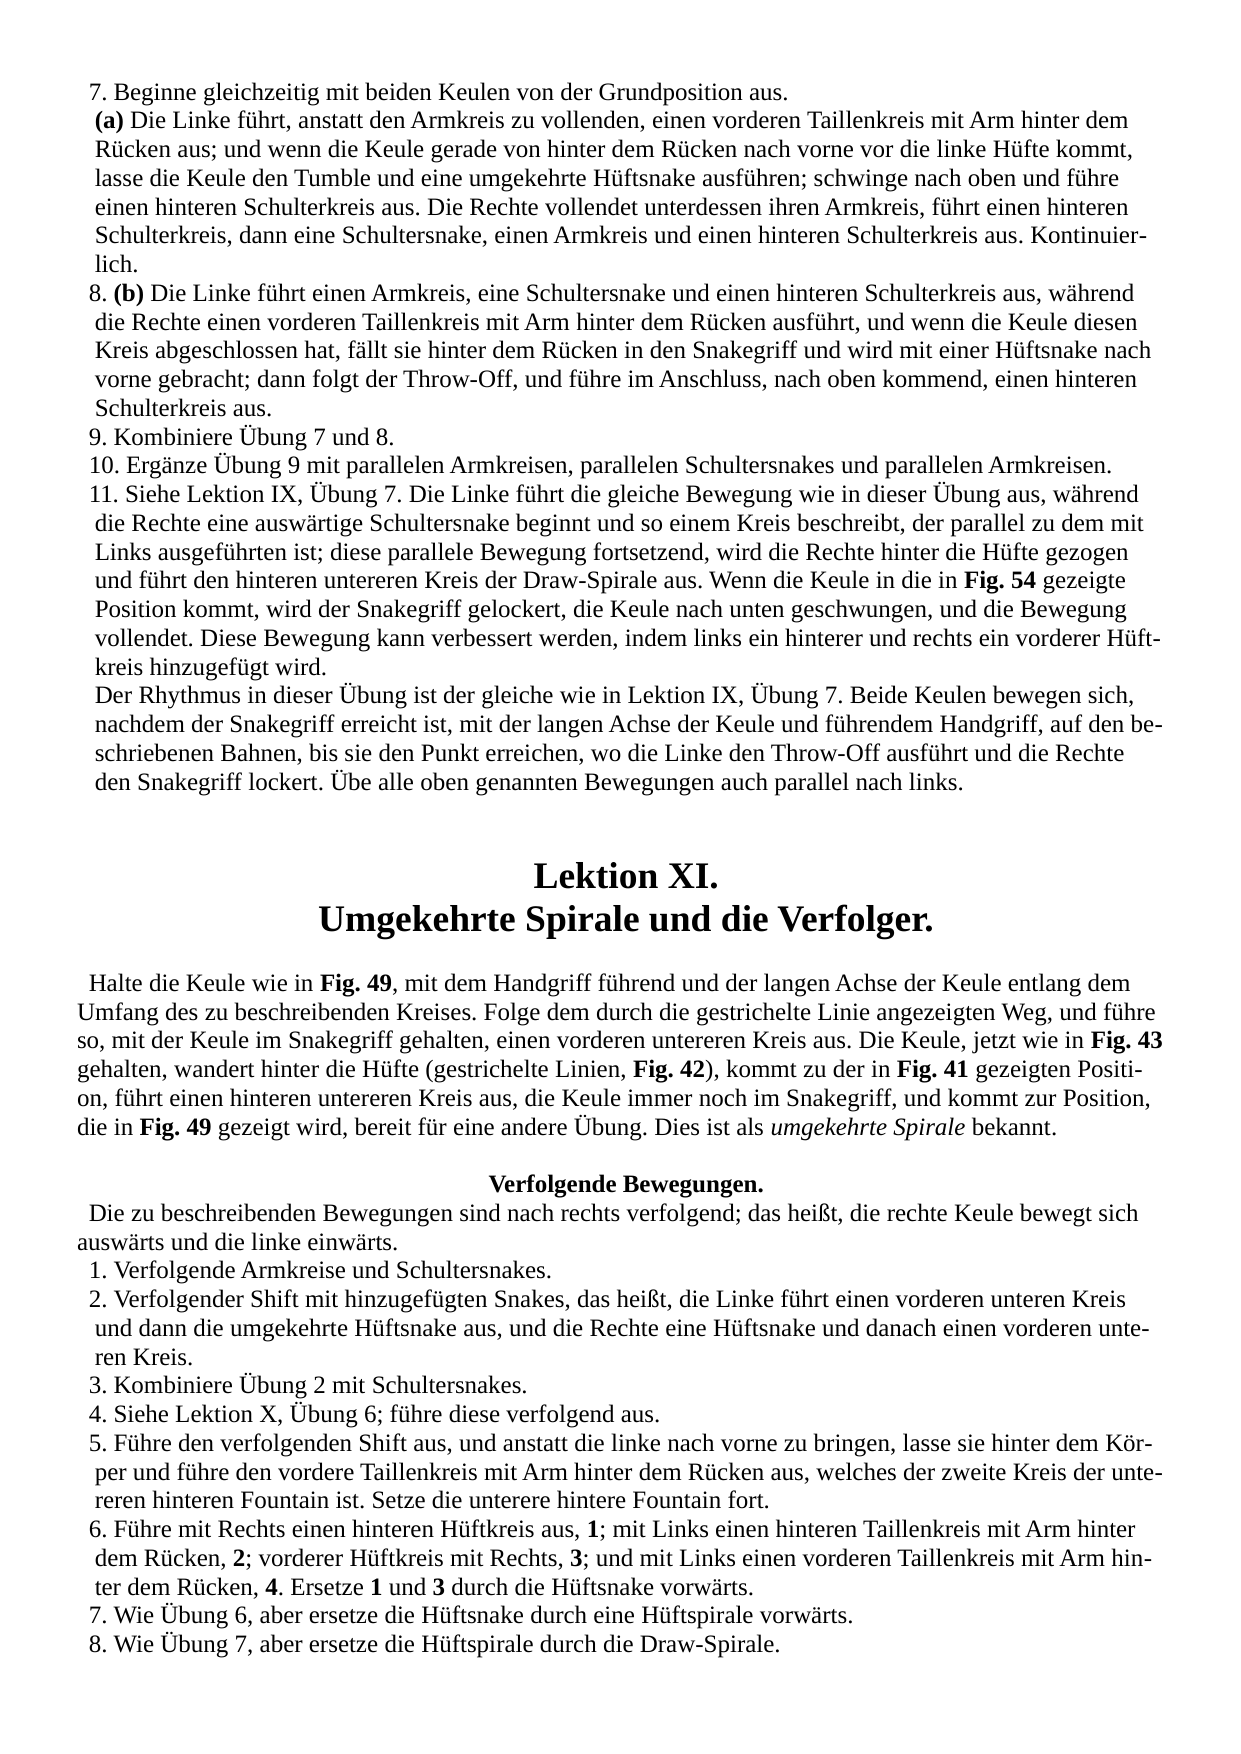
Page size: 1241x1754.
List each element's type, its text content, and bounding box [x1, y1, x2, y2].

list Verfolgende Armkreise und Schultersnakes. [77, 1256, 1163, 1284]
list Wie Übung 7, aber ersetze die Hüftspirale durch die Draw-Spirale. [77, 1629, 1163, 1658]
list Kombiniere Übung 7 und 8. [77, 422, 1163, 451]
list Siehe Lektion X, Übung 6; führe diese verfolgend aus. [77, 1399, 1163, 1428]
list Beginne gleichzeitig mit beiden Keulen von der Grundposition aus. (a) Die Linke führt, anstatt den Armkreis zu vollenden, einen vorderen Taillenkreis mit Arm hinter dem Rücken aus; und wenn die Keule gerade von hinter dem Rücken nach vorne vor die linke Hüfte kommt, lasse die Keule den Tumble und eine umgekehrte Hüftsnake ausführen; schwinge nach oben und führe einen hinteren Schulterkreis aus. Die Rechte vollendet unterdessen ihren Armkreis, führt einen hinteren Schulterkreis, dann eine Schultersnake, einen Armkreis und einen hinteren Schulterkreis aus. Kontinuier­lich. [77, 77, 1163, 278]
text Verfolgende Bewegungen. [77, 1169, 1163, 1198]
list Verfolgender Shift mit hinzugefügten Snakes, das heißt, die Linke führt einen vorderen unteren Kreis und dann die umgekehrte Hüftsnake aus, und die Rechte eine Hüftsnake und danach einen vorderen unte­ren Kreis. [77, 1284, 1163, 1371]
list Führe den verfolgenden Shift aus, und anstatt die linke nach vorne zu bringen, lasse sie hinter dem Kör­per und führe den vordere Taillenkreis mit Arm hinter dem Rücken aus, welches der zweite Kreis der unte­reren hinteren Fountain ist. Setze die unterere hintere Fountain fort. [77, 1428, 1163, 1514]
text Lektion XI. [77, 853, 1163, 896]
list (b) Die Linke führt einen Armkreis, eine Schultersnake und einen hinteren Schulterkreis aus, während die Rechte einen vorderen Taillenkreis mit Arm hinter dem Rücken ausführt, und wenn die Keule diesen Kreis abgeschlossen hat, fällt sie hinter dem Rücken in den Snakegriff und wird mit einer Hüftsnake nach vorne gebracht; dann folgt der Throw-Off, und führe im Anschluss, nach oben kommend, einen hinteren Schulterkreis aus. [77, 278, 1163, 422]
text Die zu beschreibenden Bewegungen sind nach rechts verfolgend; das heißt, die rechte Keule bewegt sich auswärts und die linke einwärts. [77, 1198, 1163, 1256]
list Führe mit Rechts einen hinteren Hüftkreis aus, 1; mit Links einen hinteren Taillenkreis mit Arm hinter dem Rücken, 2; vorderer Hüftkreis mit Rechts, 3; und mit Links einen vorderen Taillenkreis mit Arm hin­ter dem Rücken, 4. Ersetze 1 und 3 durch die Hüftsnake vorwärts. [77, 1514, 1163, 1601]
list Wie Übung 6, aber ersetze die Hüftsnake durch eine Hüftspirale vorwärts. [77, 1601, 1163, 1629]
list Siehe Lektion IX, Übung 7. Die Linke führt die gleiche Bewegung wie in dieser Übung aus, während die Rechte eine auswärtige Schultersnake beginnt und so einem Kreis beschreibt, der parallel zu dem mit Links ausgeführten ist; diese parallele Bewegung fortsetzend, wird die Rechte hinter die Hüfte gezogen und führt den hinteren untereren Kreis der Draw-Spirale aus. Wenn die Keule in die in Fig. 54 gezeigte Position kommt, wird der Snakegriff gelockert, die Keule nach unten geschwungen, und die Bewegung vollendet. Diese Bewegung kann verbessert werden, indem links ein hinterer und rechts ein vorderer Hüft­kreis hinzugefügt wird. [77, 479, 1163, 681]
list Kombiniere Übung 2 mit Schultersnakes. [77, 1371, 1163, 1399]
text Umgekehrte Spirale und die Verfolger. [77, 896, 1163, 939]
text Halte die Keule wie in Fig. 49, mit dem Handgriff führend und der langen Achse der Keule entlang dem Umfang des zu beschreibenden Kreises. Folge dem durch die gestrichelte Linie angezeigten Weg, und führe so, mit der Keule im Snakegriff gehalten, einen vorderen untereren Kreis aus. Die Keule, jetzt wie in Fig. 43 gehalten, wandert hinter die Hüfte (gestrichelte Linien, Fig. 42), kommt zu der in Fig. 41 gezeigten Positi­on, führt einen hinteren untereren Kreis aus, die Keule immer noch im Snakegriff, und kommt zur Position, die in Fig. 49 gezeigt wird, bereit für eine andere Übung. Dies ist als umgekehrte Spirale bekannt. [77, 968, 1163, 1141]
list Ergänze Übung 9 mit parallelen Armkreisen, parallelen Schultersnakes und parallelen Armkreisen. [77, 451, 1163, 479]
list Der Rhythmus in dieser Übung ist der gleiche wie in Lektion IX, Übung 7. Beide Keulen bewegen sich, nachdem der Snakegriff erreicht ist, mit der langen Achse der Keule und führendem Handgriff, auf den be­schriebenen Bahnen, bis sie den Punkt erreichen, wo die Linke den Throw-Off ausführt und die Rechte den Snakegriff lockert. Übe alle oben genannten Bewegungen auch parallel nach links. [77, 681, 1163, 796]
